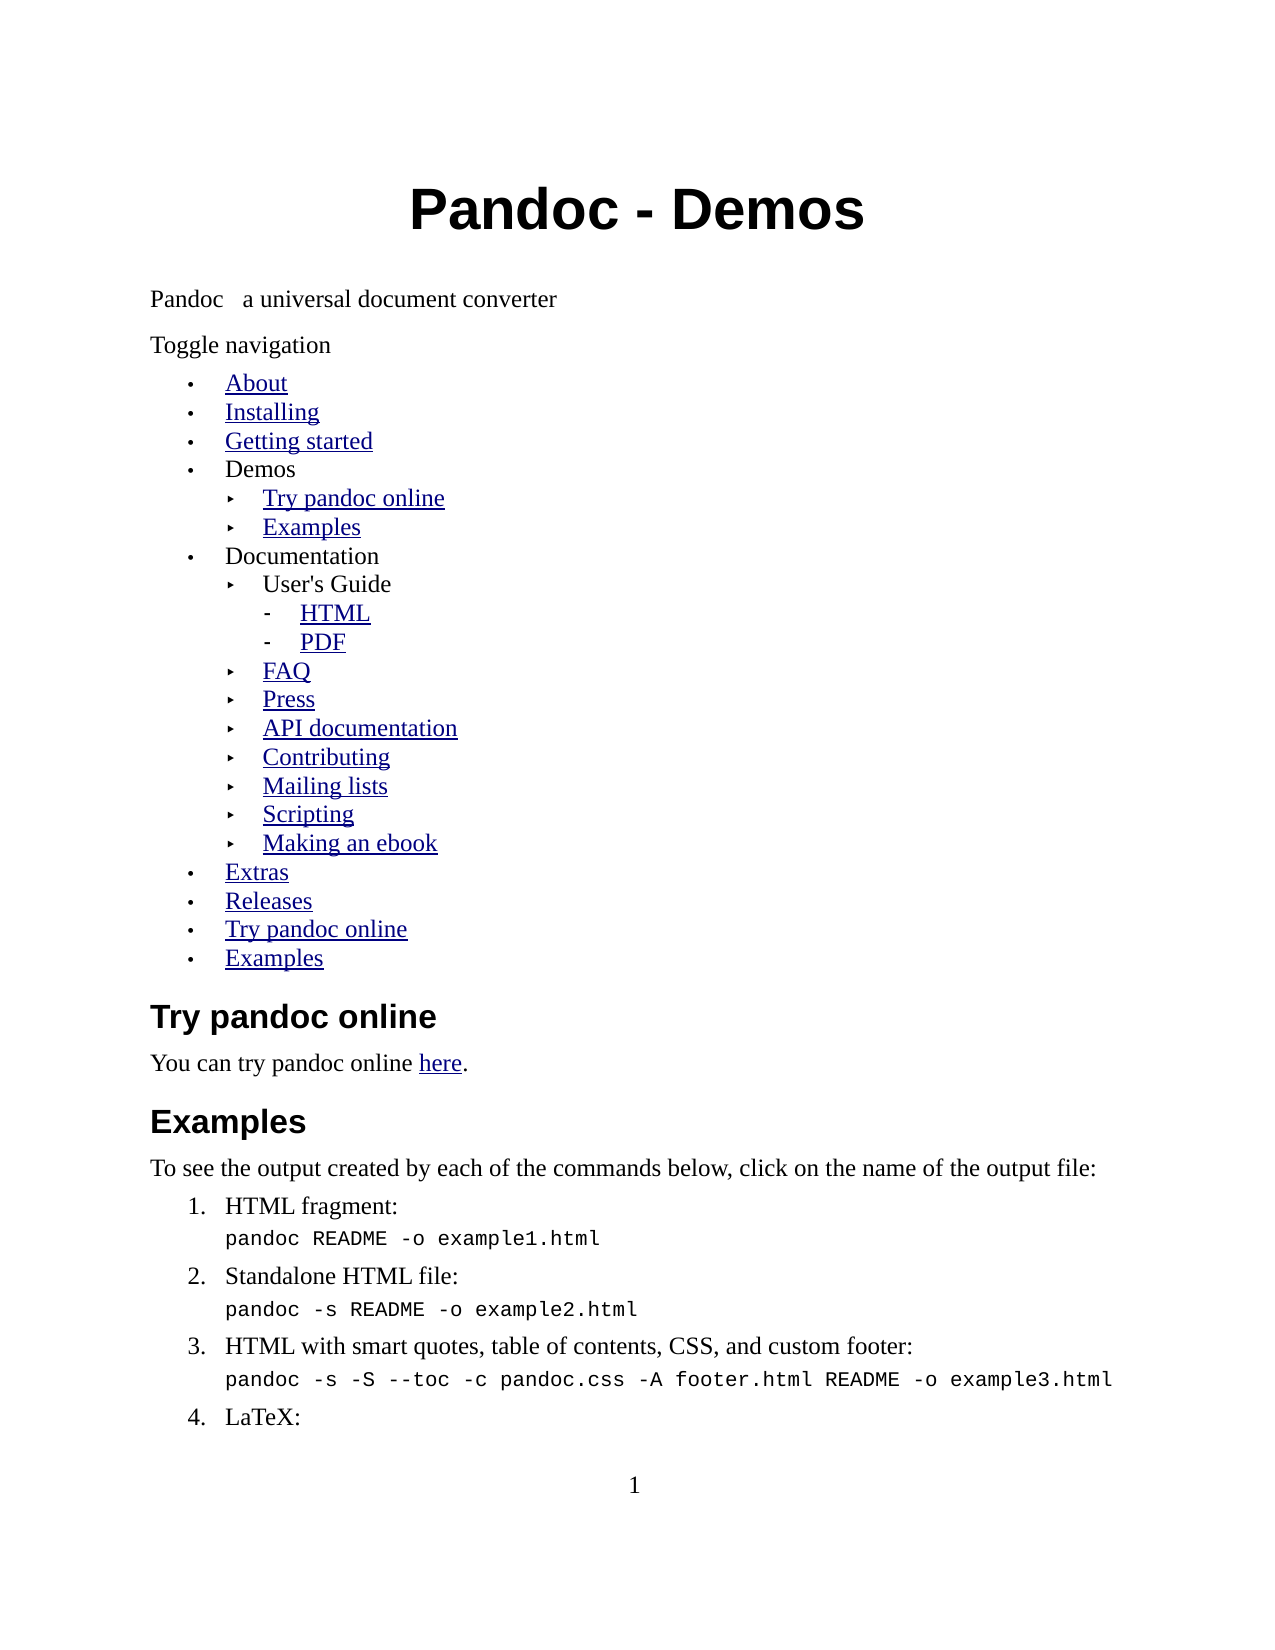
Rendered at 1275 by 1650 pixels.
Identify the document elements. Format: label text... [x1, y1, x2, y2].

list Press [225, 684, 1125, 713]
list Documentation [187, 541, 1125, 569]
list Contributing [225, 742, 1125, 771]
text Toggle navigation [150, 331, 1125, 359]
list HTML fragment: [187, 1191, 1125, 1219]
list HTML with smart quotes, table of contents, CSS, and custom footer: [187, 1331, 1125, 1360]
list Try pandoc online [187, 914, 1125, 943]
text You can try pandoc online here. [150, 1048, 1125, 1077]
list Mailing lists [225, 771, 1125, 799]
list Installing [187, 397, 1125, 426]
list pandoc -s README -o example2.html [187, 1299, 1125, 1322]
list pandoc README -o example1.html [187, 1228, 1125, 1252]
list Examples [225, 512, 1125, 541]
list Examples [187, 943, 1125, 972]
subtitle Try pandoc online [150, 997, 1125, 1036]
list Extras [187, 857, 1125, 886]
list Scripting [225, 799, 1125, 828]
list Getting started [187, 426, 1125, 454]
list User's Guide [225, 569, 1125, 598]
list pandoc -s -S --toc -c pandoc.css -A footer.html README -o example3.html [187, 1369, 1125, 1393]
title Pandoc - Demos [150, 175, 1125, 242]
list Standalone HTML file: [187, 1261, 1125, 1290]
list Demos [187, 454, 1125, 483]
list Making an ebook [225, 828, 1125, 857]
list HTML [262, 598, 1125, 627]
list Releases [187, 886, 1125, 914]
text To see the output created by each of the commands below, click on the name of the output file: [150, 1153, 1125, 1182]
text Pandoc a universal document converter [150, 284, 1125, 313]
list LaTeX: [187, 1402, 1125, 1430]
list PDF [262, 627, 1125, 656]
subtitle Examples [150, 1102, 1125, 1141]
list About [187, 368, 1125, 397]
list API documentation [225, 713, 1125, 742]
list Try pandoc online [225, 483, 1125, 512]
list FAQ [225, 656, 1125, 684]
